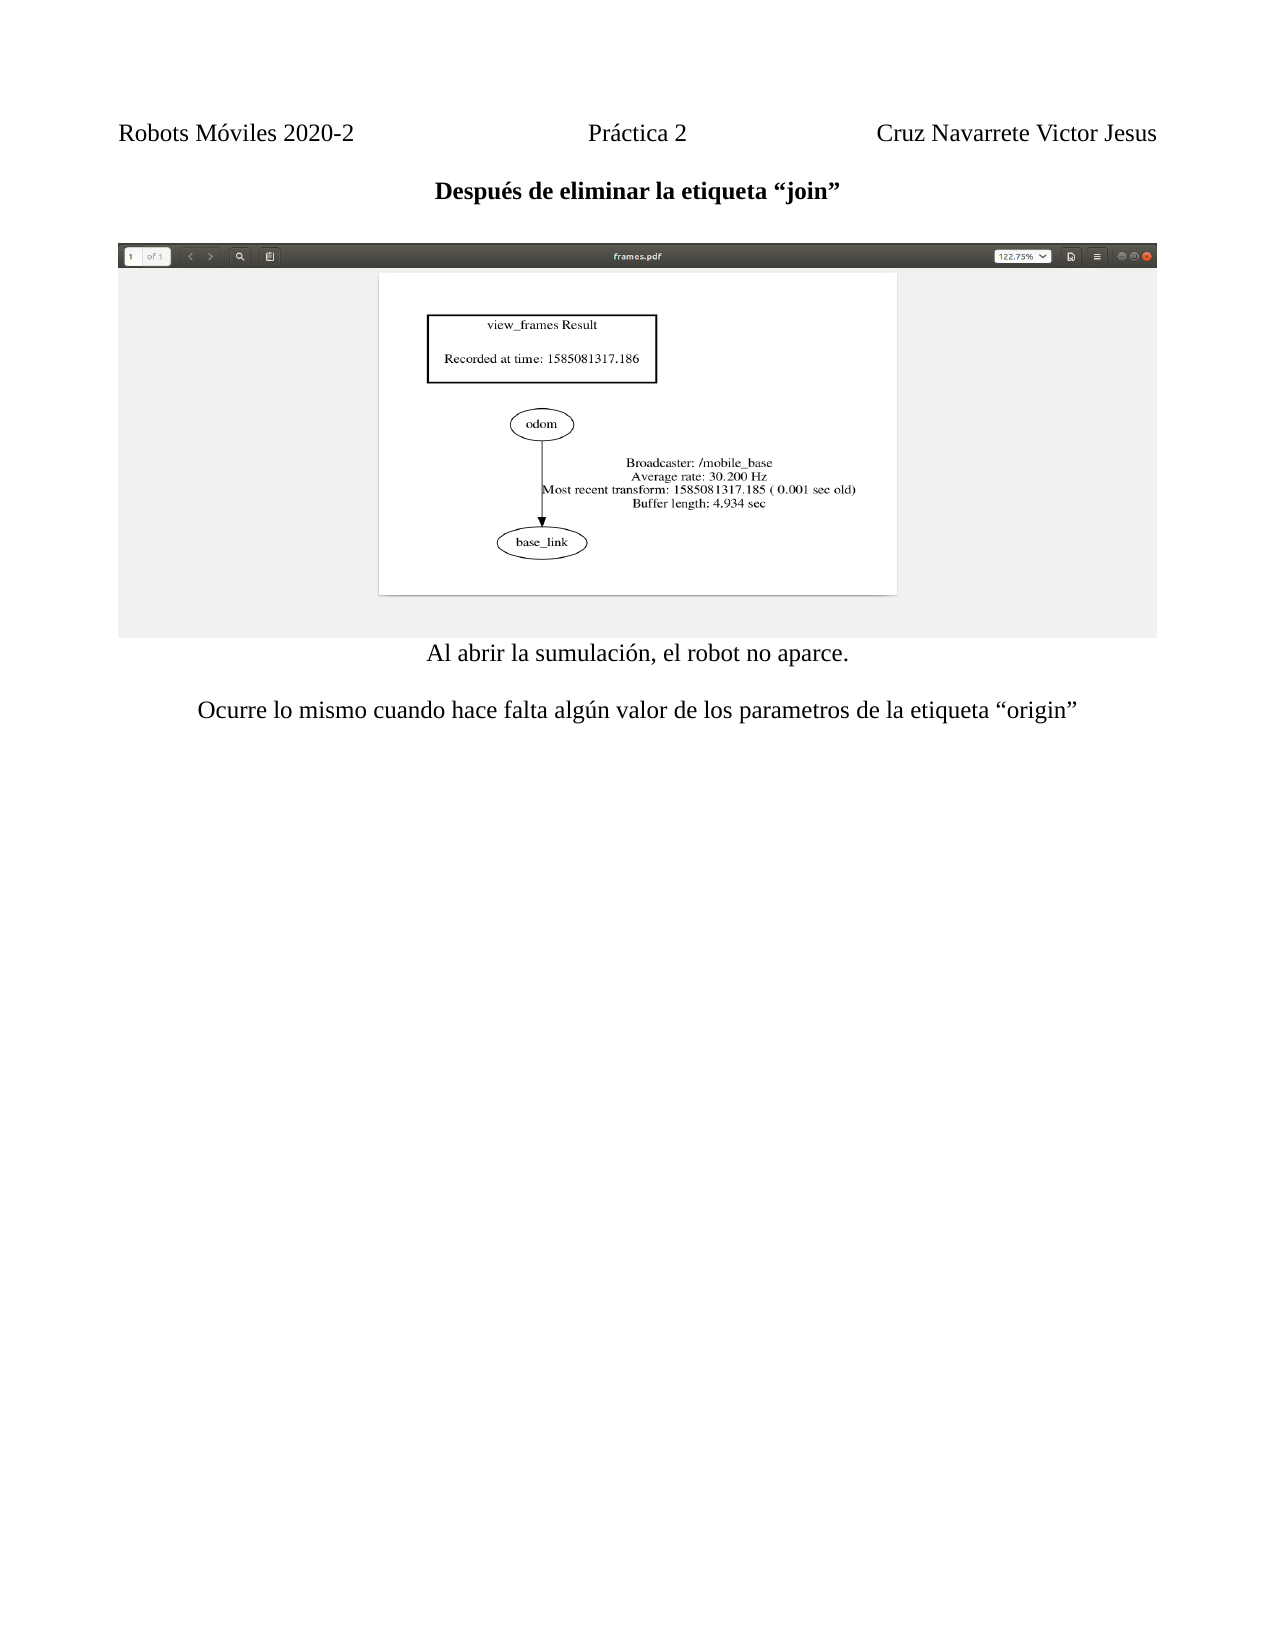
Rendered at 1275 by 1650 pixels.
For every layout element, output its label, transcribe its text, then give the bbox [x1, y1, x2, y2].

text Ocurre lo mismo cuando hace falta algún valor de los parametros de la etiqueta “origin” [118, 696, 1157, 724]
text Al abrir la sumulación, el robot no aparce. [118, 638, 1157, 667]
text [118, 234, 1157, 243]
picture [118, 243, 1157, 638]
text Después de eliminar la etiqueta “join” [118, 176, 1157, 205]
